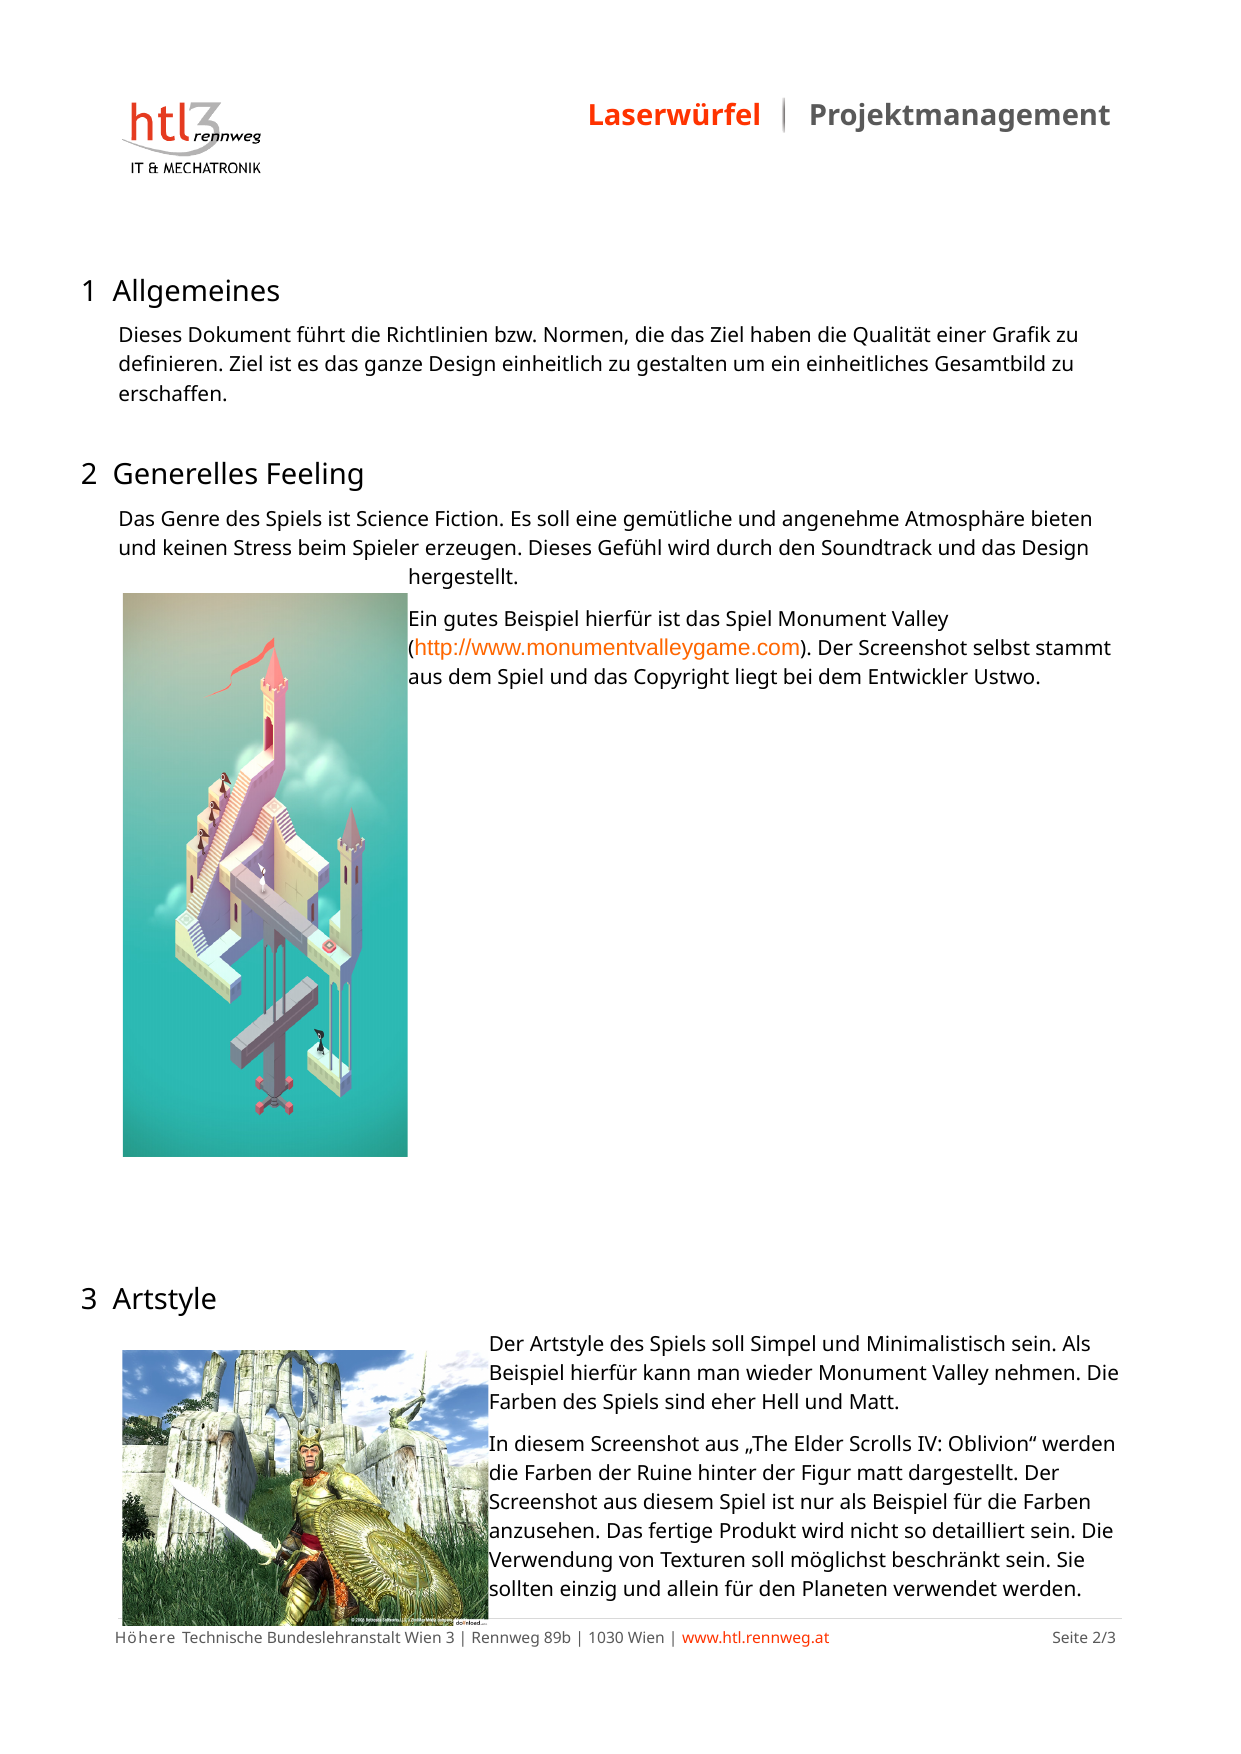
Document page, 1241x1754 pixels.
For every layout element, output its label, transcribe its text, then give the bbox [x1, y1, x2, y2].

picture [781, 97, 786, 133]
picture [122, 1350, 489, 1626]
subtitle Generelles Feeling [81, 461, 1122, 490]
text Dieses Dokument führt die Richtlinien bzw. Normen, die das Ziel haben die Qualität einer Grafik zu definieren. Ziel ist es das ganze Design einheitlich zu gestalten um ein einheitliches Gesamtbild zu erschaffen. [118, 319, 1122, 407]
text Ein gutes Beispiel hierfür ist das Spiel Monument Valley (http://www.monumentvalleygame.com). Der Screenshot selbst stammt aus dem Spiel und das Copyright liegt bei dem Entwickler Ustwo. [408, 603, 1122, 690]
text [123, 1157, 408, 1186]
text Das Genre des Spiels ist Science Fiction. Es soll eine gemütliche und angenehme Atmosphäre bieten und keinen Stress beim Spieler erzeugen. Dieses Gefühl wird durch den Soundtrack und das Design hergestellt. [118, 503, 1122, 593]
subtitle Artstyle [81, 1286, 1122, 1315]
subtitle Allgemeines [81, 278, 1122, 307]
text In diesem Screenshot aus „The Elder Scrolls IV: Oblivion“ werden die Farben der Ruine hinter der Figur matt dargestellt. Der Screenshot aus diesem Spiel ist nur als Beispiel für die Farben anzusehen. Das fertige Produkt wird nicht so detailliert sein. Die Verwendung von Texturen soll möglichst beschränkt sein. Sie sollten einzig und allein für den Planeten verwendet werden. [489, 1428, 1122, 1603]
text Der Artstyle des Spiels soll Simpel und Minimalistisch sein. Als Beispiel hierfür kann man wieder Monument Valley nehmen. Die Farben des Spiels sind eher Hell und Matt. [118, 1328, 1122, 1415]
picture [122, 593, 408, 1157]
picture [121, 102, 261, 174]
